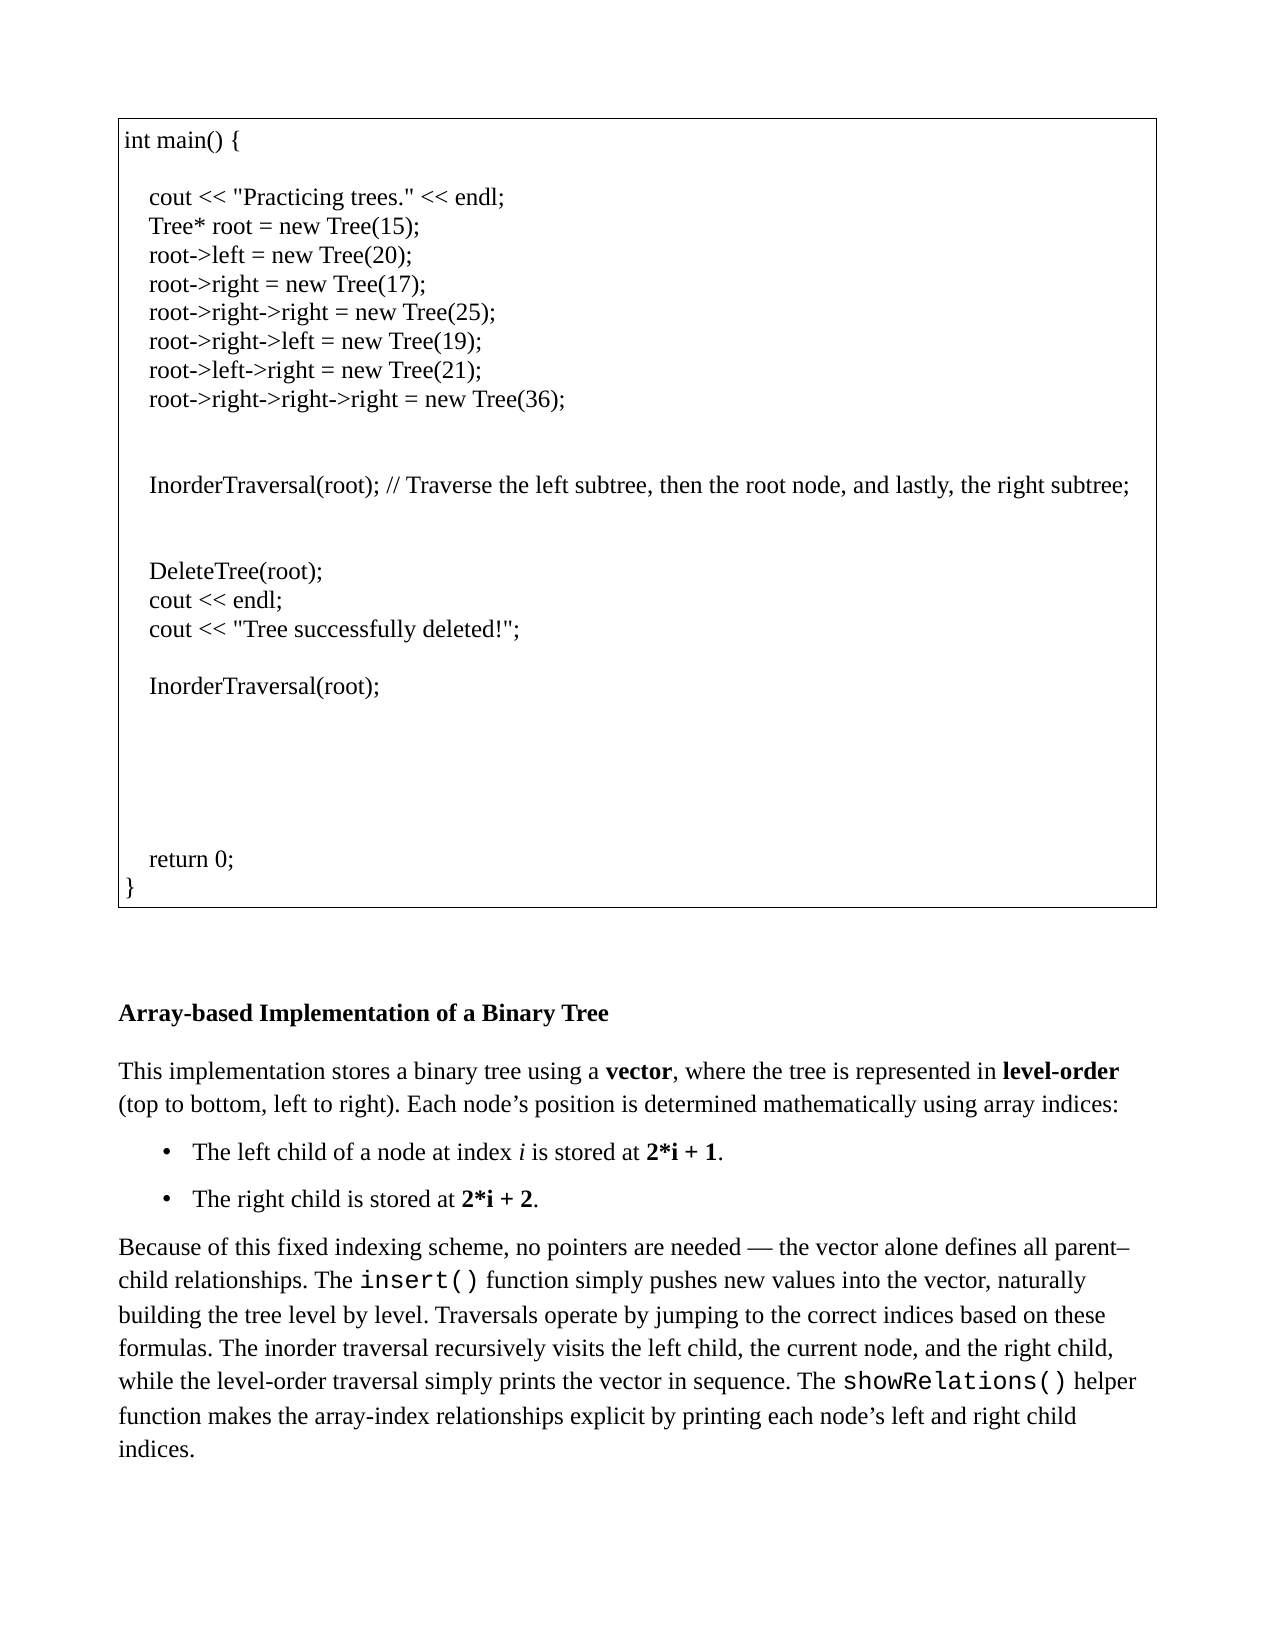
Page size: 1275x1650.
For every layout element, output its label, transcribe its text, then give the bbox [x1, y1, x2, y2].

text Array-based Implementation of a Binary Tree [118, 998, 1157, 1027]
list The left child of a node at index i is stored at 2*i + 1. [162, 1137, 1157, 1165]
list The right child is stored at 2*i + 2. [162, 1184, 1157, 1213]
text This implementation stores a binary tree using a vector, where the tree is represented in level-order (top to bottom, left to right). Each node’s position is determined mathematically using array indices: [118, 1056, 1157, 1118]
text Because of this fixed indexing scheme, no pointers are needed — the vector alone defines all parent–child relationships. The insert() function simply pushes new values into the vector, naturally building the tree level by level. Traversals operate by jumping to the correct indices based on these formulas. The inorder traversal recursively visits the left child, the current node, and the right child, while the level-order traversal simply prints the vector in sequence. The showRelations() helper function makes the array-index relationships explicit by printing each node’s left and right child indices. [118, 1232, 1157, 1463]
table_header int main() { cout << "Practicing trees." << endl; Tree* root = new Tree(15); root->left = new Tree(20); root->right = new Tree(17); root->right->right = new Tree(25); root->right->left = new Tree(19); root->left->right = new Tree(21); root->right->right->right = new Tree(36); InorderTraversal(root); // Traverse the left subtree, then the root node, and lastly, the right subtree; DeleteTree(root); cout << endl; cout << "Tree successfully deleted!"; InorderTraversal(root); return 0; } [119, 119, 1156, 907]
